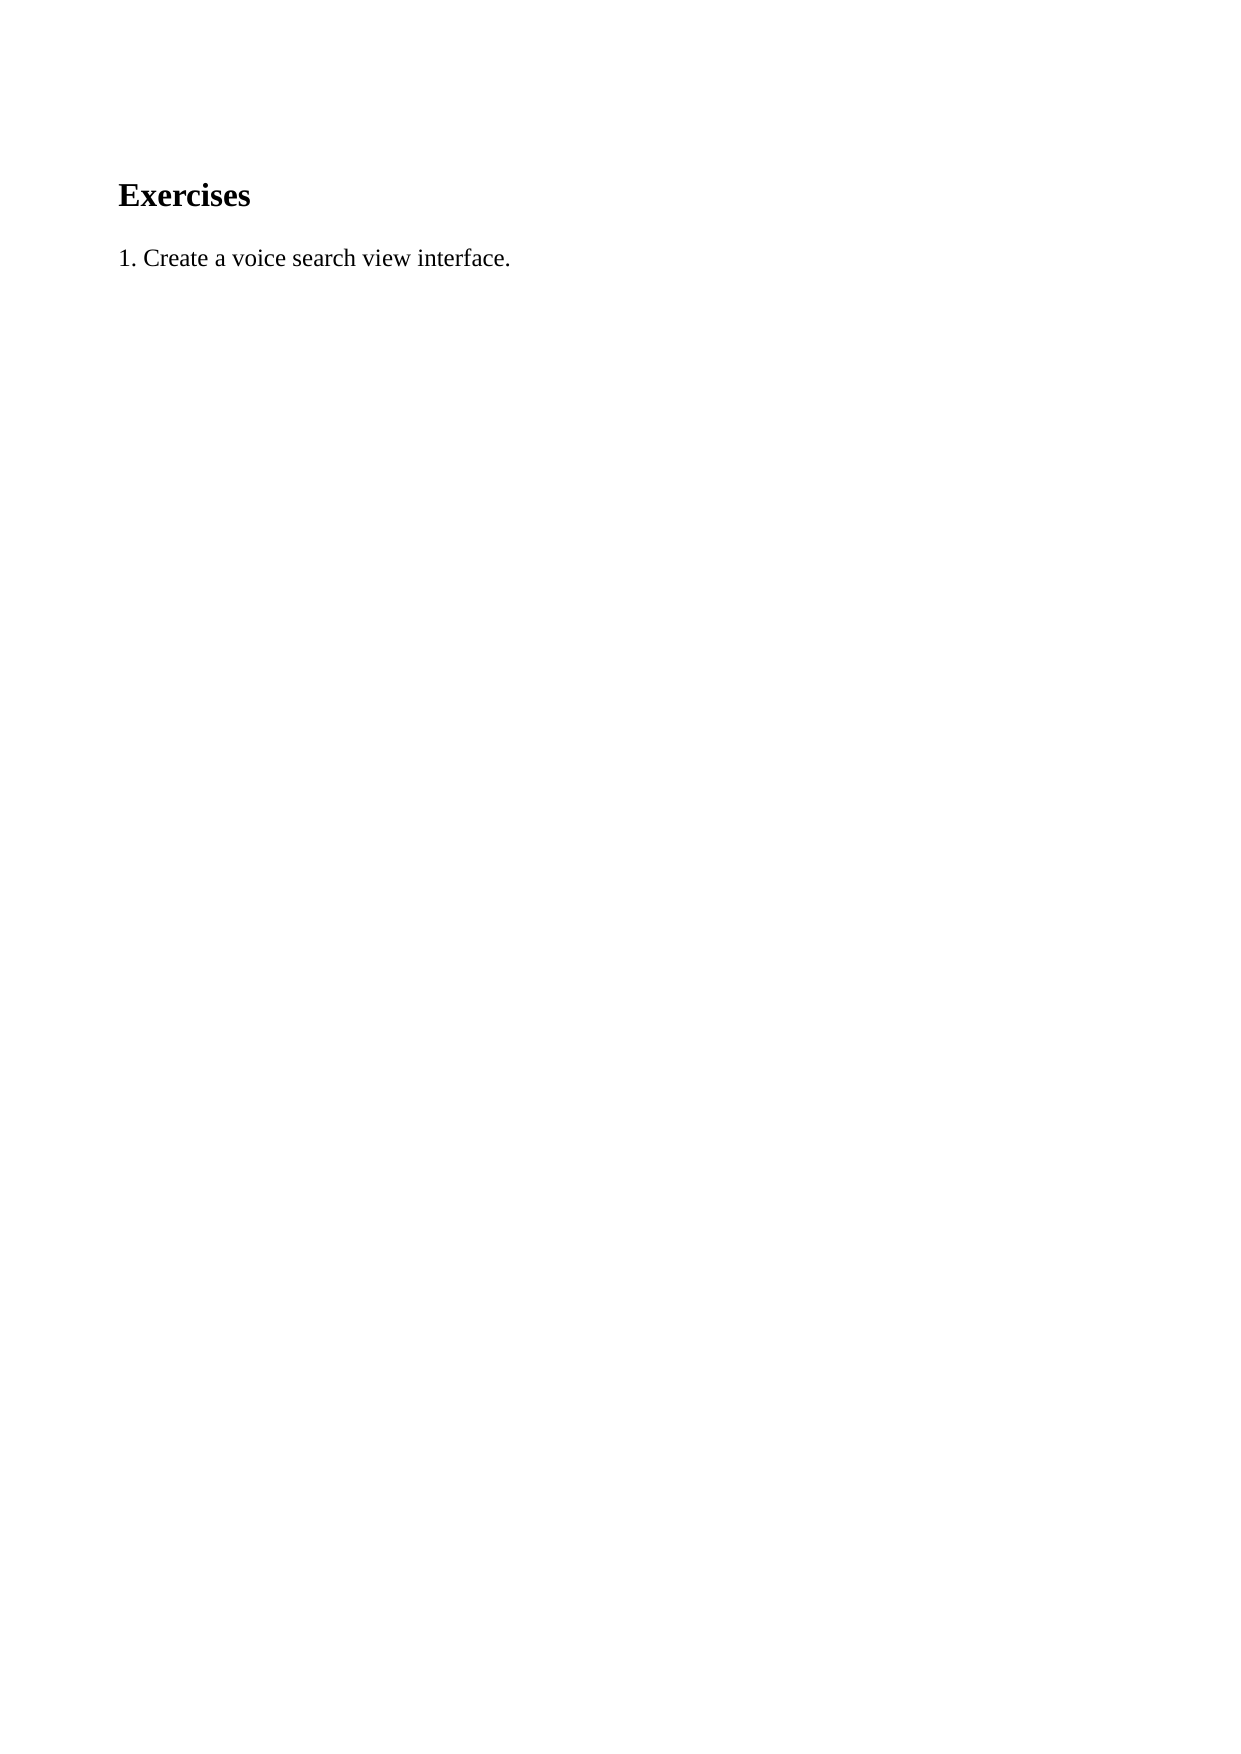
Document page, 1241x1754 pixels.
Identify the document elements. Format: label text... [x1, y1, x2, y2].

text 1. Create a voice search view interface. [118, 243, 1122, 271]
text Exercises [118, 176, 1122, 214]
